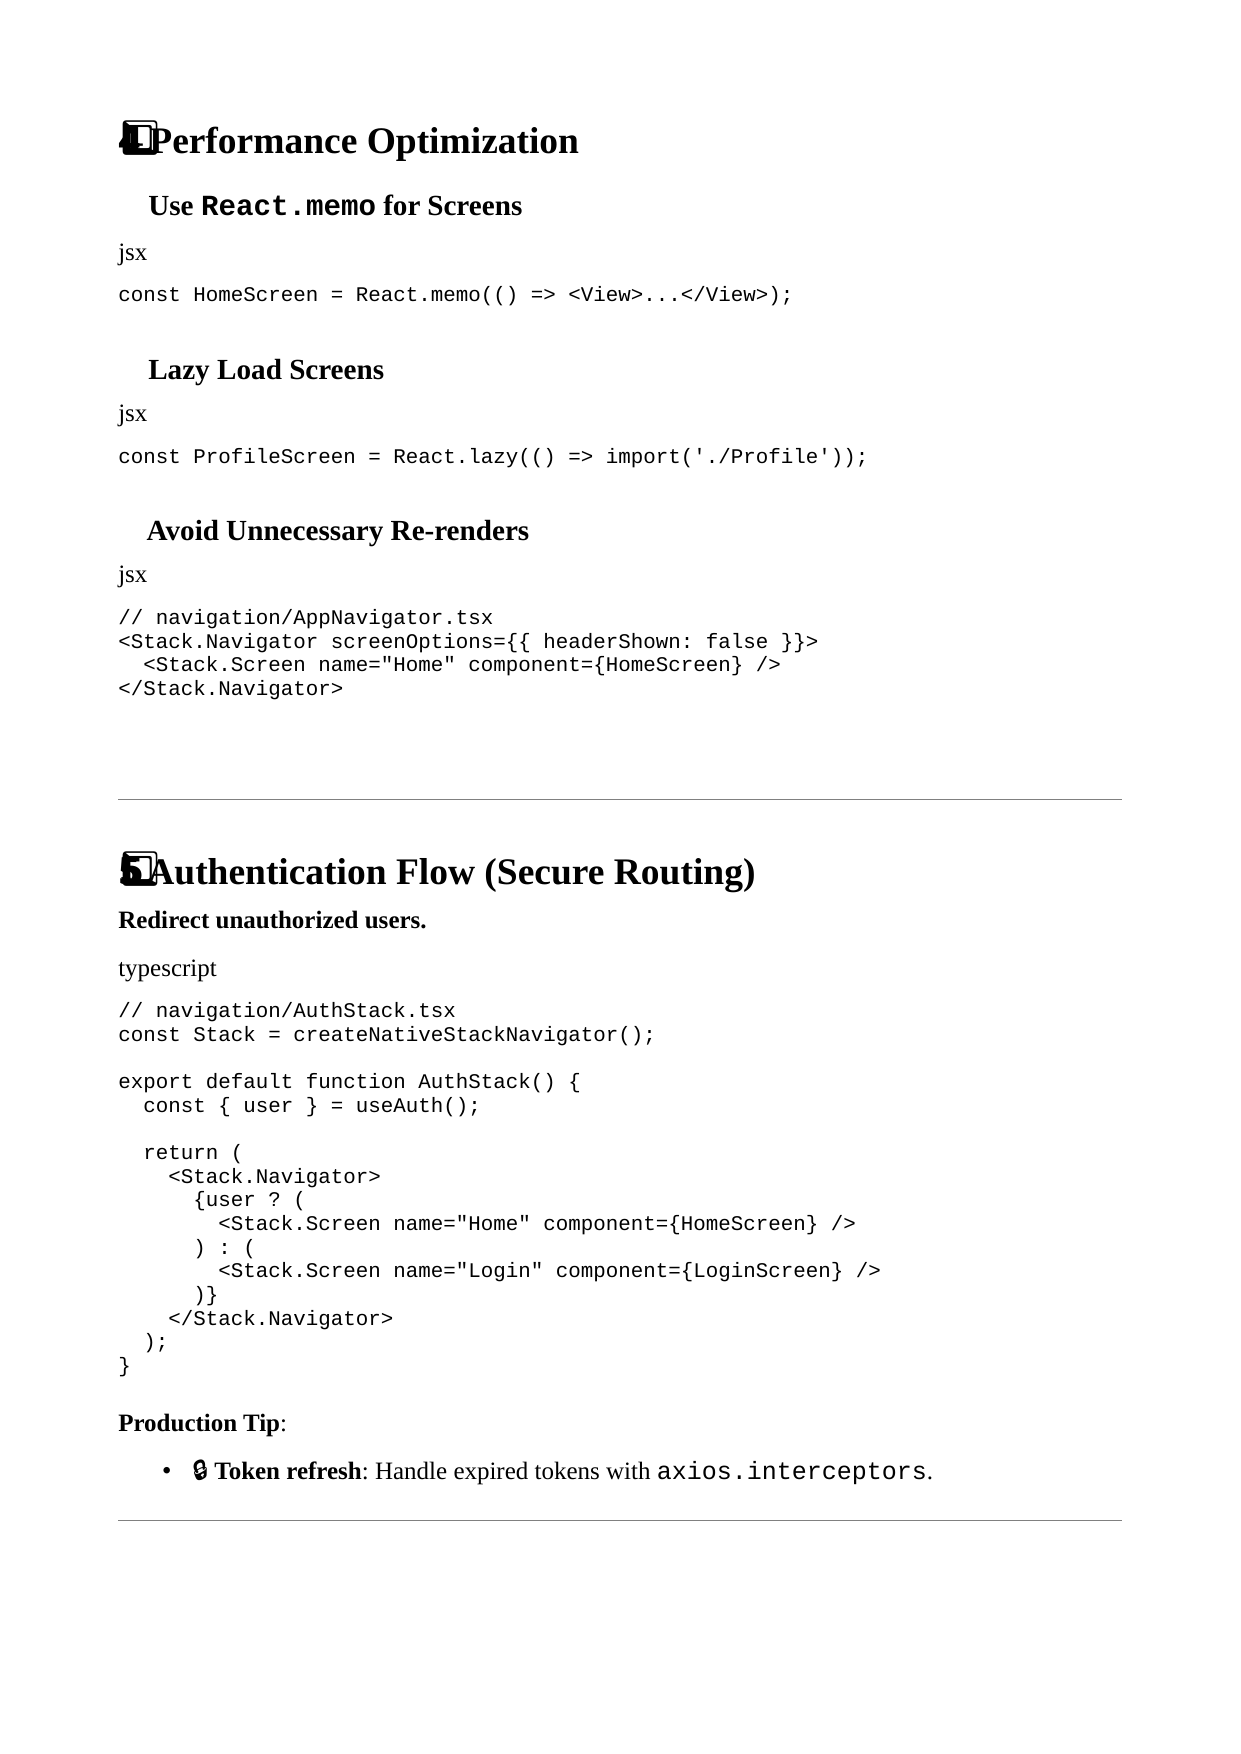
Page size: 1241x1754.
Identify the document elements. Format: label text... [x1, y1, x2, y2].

text )} [118, 1284, 1122, 1308]
text const Stack = createNativeStackNavigator(); [118, 1024, 1122, 1048]
subtitle 4️⃣ Performance Optimization [118, 118, 1122, 161]
text jsx [118, 559, 1122, 588]
subtitle ✅ Use React.memo for Screens [118, 188, 1122, 224]
text return ( [118, 1142, 1122, 1166]
text Redirect unauthorized users. [118, 905, 1122, 934]
text // navigation/AuthStack.tsx [118, 1000, 1122, 1024]
text <Stack.Screen name="Login" component={LoginScreen} /> [118, 1260, 1122, 1284]
text const HomeScreen = React.memo(() => <View>...</View>); [118, 284, 1122, 308]
text jsx [118, 398, 1122, 427]
text <Stack.Screen name="Home" component={HomeScreen} /> [118, 654, 1122, 678]
text <Stack.Screen name="Home" component={HomeScreen} /> [118, 1213, 1122, 1237]
text Production Tip: [118, 1408, 1122, 1437]
text const ProfileScreen = React.lazy(() => import('./Profile')); [118, 446, 1122, 469]
text // navigation/AppNavigator.tsx [118, 607, 1122, 631]
subtitle ✅ Avoid Unnecessary Re-renders [118, 513, 1122, 547]
text } [118, 1355, 1122, 1379]
text ); [118, 1331, 1122, 1355]
text </Stack.Navigator> [118, 678, 1122, 702]
text const { user } = useAuth(); [118, 1095, 1122, 1118]
text typescript [118, 953, 1122, 981]
text </Stack.Navigator> [118, 1308, 1122, 1331]
text {user ? ( [118, 1189, 1122, 1213]
list 🔒 Token refresh: Handle expired tokens with axios.interceptors. [162, 1456, 1122, 1487]
text <Stack.Navigator screenOptions={{ headerShown: false }}> [118, 631, 1122, 654]
subtitle 5️⃣ Authentication Flow (Secure Routing) [118, 849, 1122, 893]
text ) : ( [118, 1237, 1122, 1260]
text <Stack.Navigator> [118, 1166, 1122, 1189]
text export default function AuthStack() { [118, 1071, 1122, 1095]
text jsx [118, 237, 1122, 266]
subtitle ✅ Lazy Load Screens [118, 352, 1122, 386]
